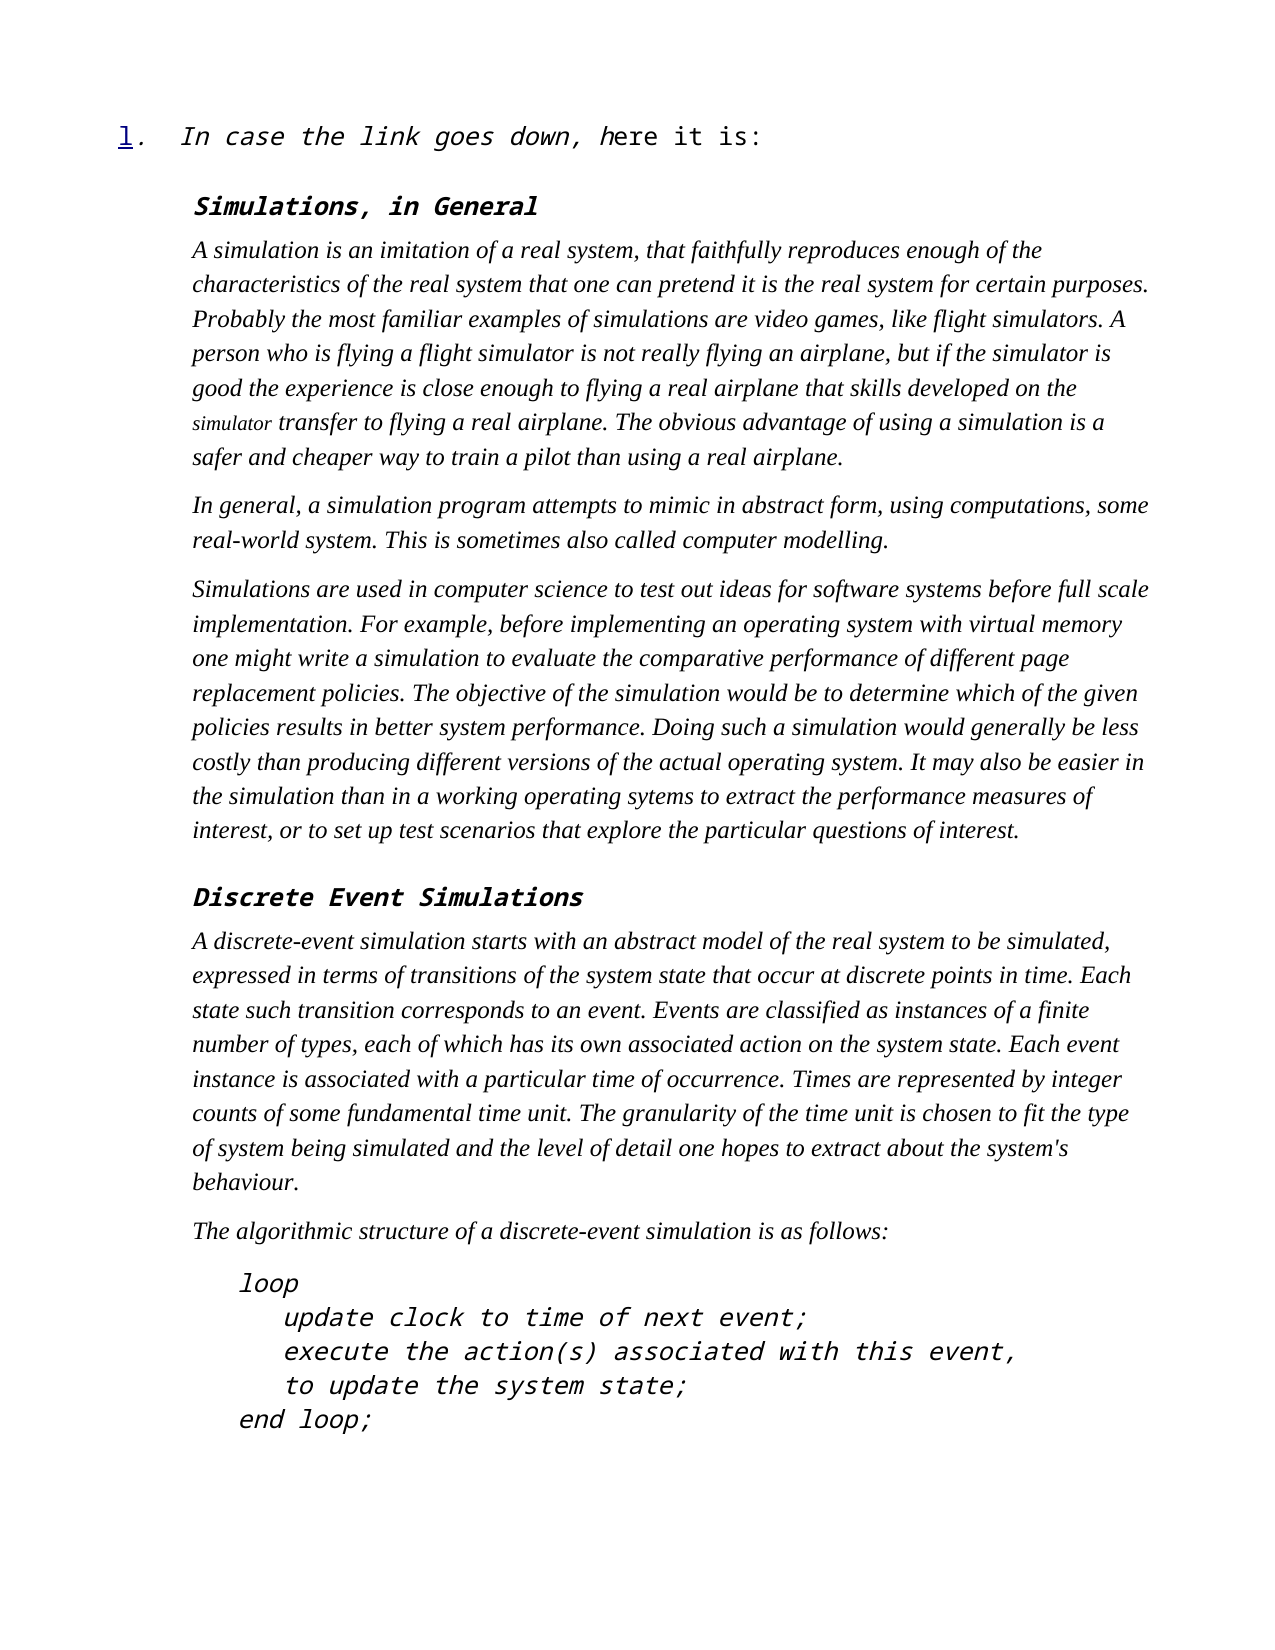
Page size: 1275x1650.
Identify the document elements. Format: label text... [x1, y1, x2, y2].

text The algorithmic structure of a discrete-event simulation is as follows: [192, 1216, 1157, 1245]
text In general, a simulation program attempts to mimic in abstract form, using computations, some real-world system. This is sometimes also called computer modelling. [192, 491, 1157, 554]
text Simulations are used in computer science to test out ideas for software systems before full scale implementation. For example, before implementing an operating system with virtual memory one might write a simulation to evaluate the comparative performance of different page replacement policies. The objective of the simulation would be to determine which of the given policies results in better system performance. Doing such a simulation would generally be less costly than producing different versions of the actual operating system. It may also be easier in the simulation than in a working operating sytems to extract the performance measures of interest, or to set up test scenarios that explore the particular questions of interest. [192, 574, 1157, 844]
text A discrete-event simulation starts with an abstract model of the real system to be simulated, expressed in terms of transitions of the system state that occur at discrete points in time. Each state such transition corresponds to an event. Events are classified as instances of a finite number of types, each of which has its own associated action on the system state. Each event instance is associated with a particular time of occurrence. Times are represented by integer counts of some fundamental time unit. The granularity of the time unit is chosen to fit the type of system being simulated and the level of detail one hopes to extract about the system's behaviour. [192, 926, 1157, 1196]
text A simulation is an imitation of a real system, that faithfully reproduces enough of the characteristics of the real system that one can pretend it is the real system for certain purposes. Probably the most familiar examples of simulations are video games, like flight simulators. A person who is flying a flight simulator is not really flying an airplane, but if the simulator is good the experience is close enough to flying a real airplane that skills developed on the simulator transfer to flying a real airplane. The obvious advantage of using a simulation is a safer and cheaper way to train a pilot than using a real airplane. [192, 235, 1157, 470]
text loop [192, 1265, 1157, 1299]
subtitle Simulations, in General [192, 188, 1157, 222]
text l. In case the link goes down, here it is: [118, 118, 1157, 152]
text to update the system state; [192, 1367, 1157, 1401]
text end loop; [192, 1401, 1157, 1436]
subtitle Discrete Event Simulations [192, 879, 1157, 913]
text update clock to time of next event; [192, 1299, 1157, 1333]
text execute the action(s) associated with this event, [192, 1333, 1157, 1367]
